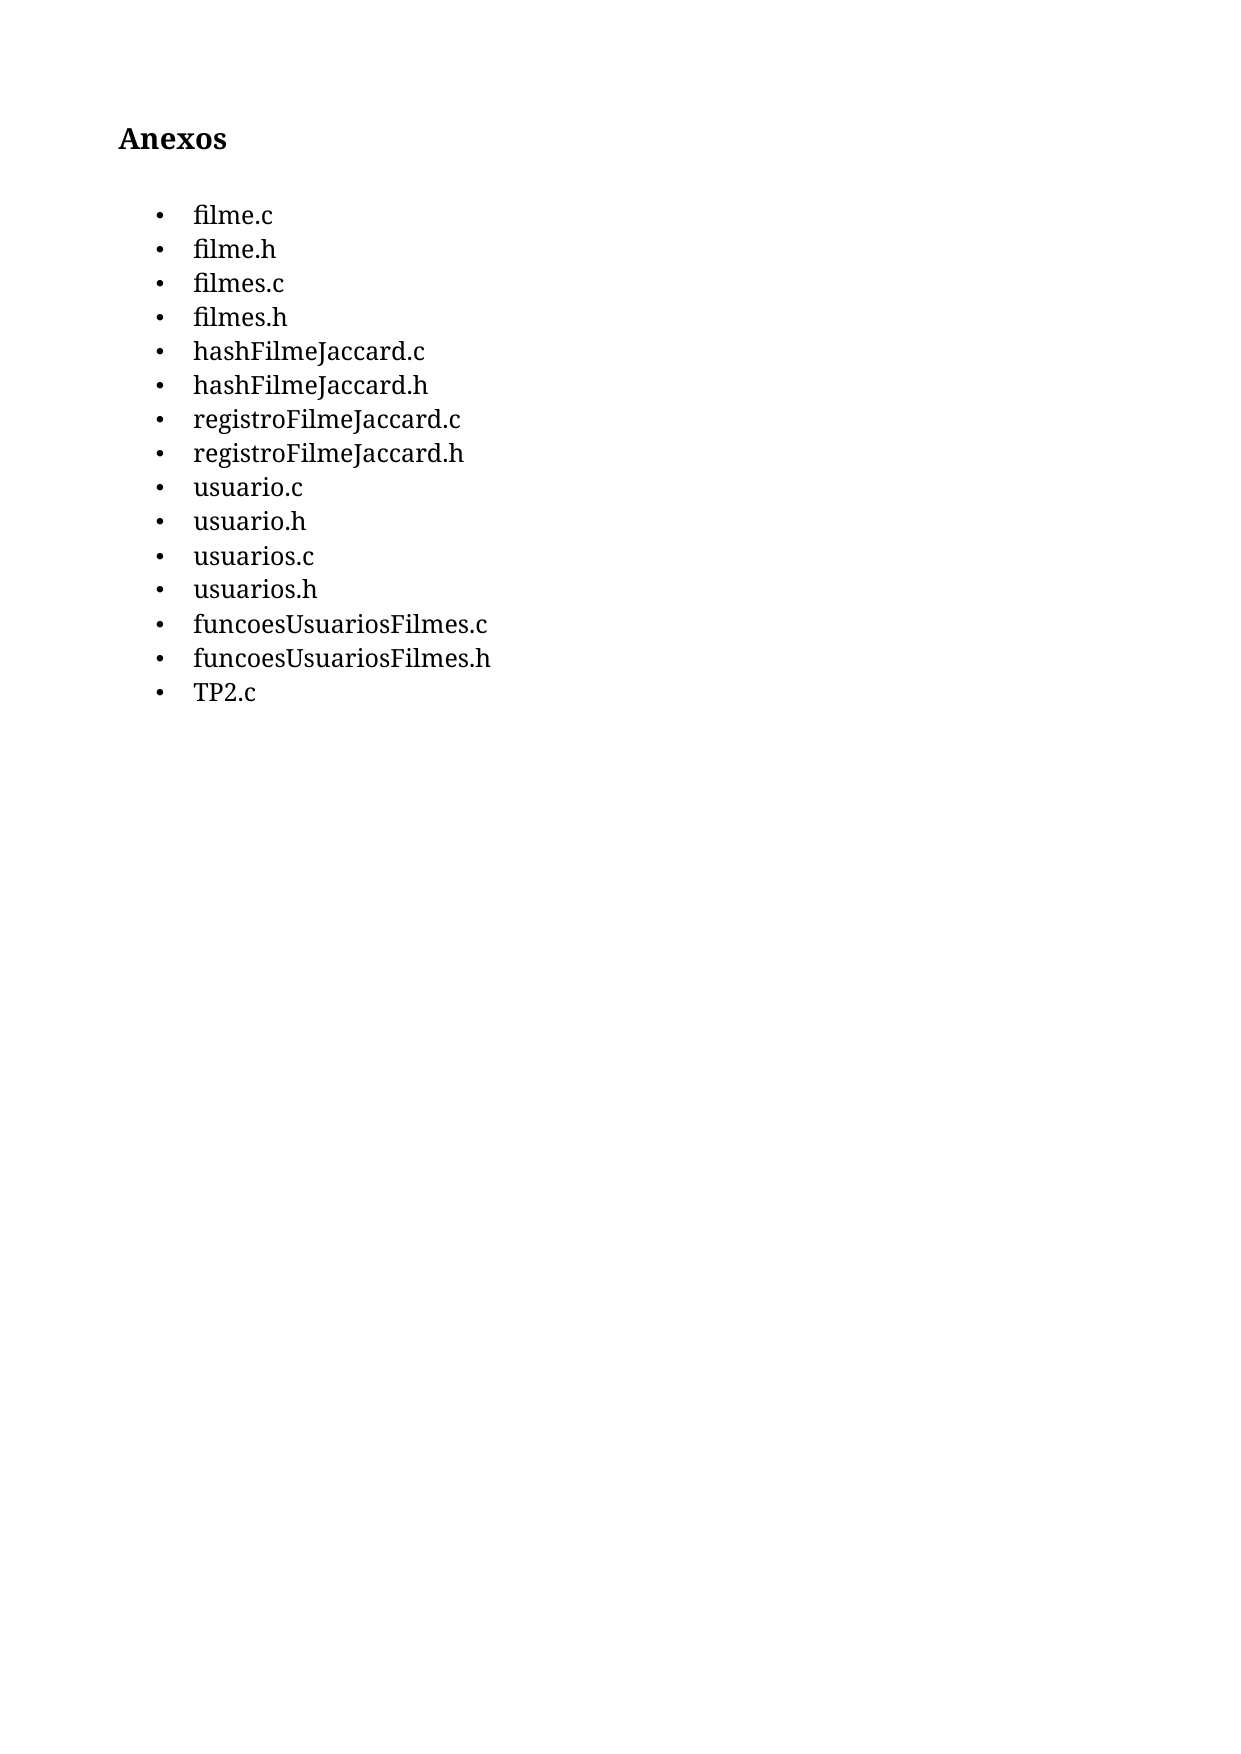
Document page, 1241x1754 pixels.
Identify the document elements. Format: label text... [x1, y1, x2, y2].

list filme.c [156, 197, 1122, 232]
list usuario.c [156, 470, 1122, 504]
list registroFilmeJaccard.h [156, 436, 1122, 470]
list usuarios.c [156, 538, 1122, 572]
list hashFilmeJaccard.h [156, 368, 1122, 402]
list filmes.h [156, 300, 1122, 334]
list filmes.c [156, 266, 1122, 300]
list TP2.c [156, 674, 1122, 708]
list registroFilmeJaccard.c [156, 402, 1122, 436]
list funcoesUsuariosFilmes.c [156, 606, 1122, 640]
list funcoesUsuariosFilmes.h [156, 640, 1122, 674]
list usuario.h [156, 504, 1122, 538]
list usuarios.h [156, 572, 1122, 606]
list filme.h [156, 232, 1122, 266]
text Anexos [118, 118, 1122, 158]
list hashFilmeJaccard.c [156, 334, 1122, 368]
